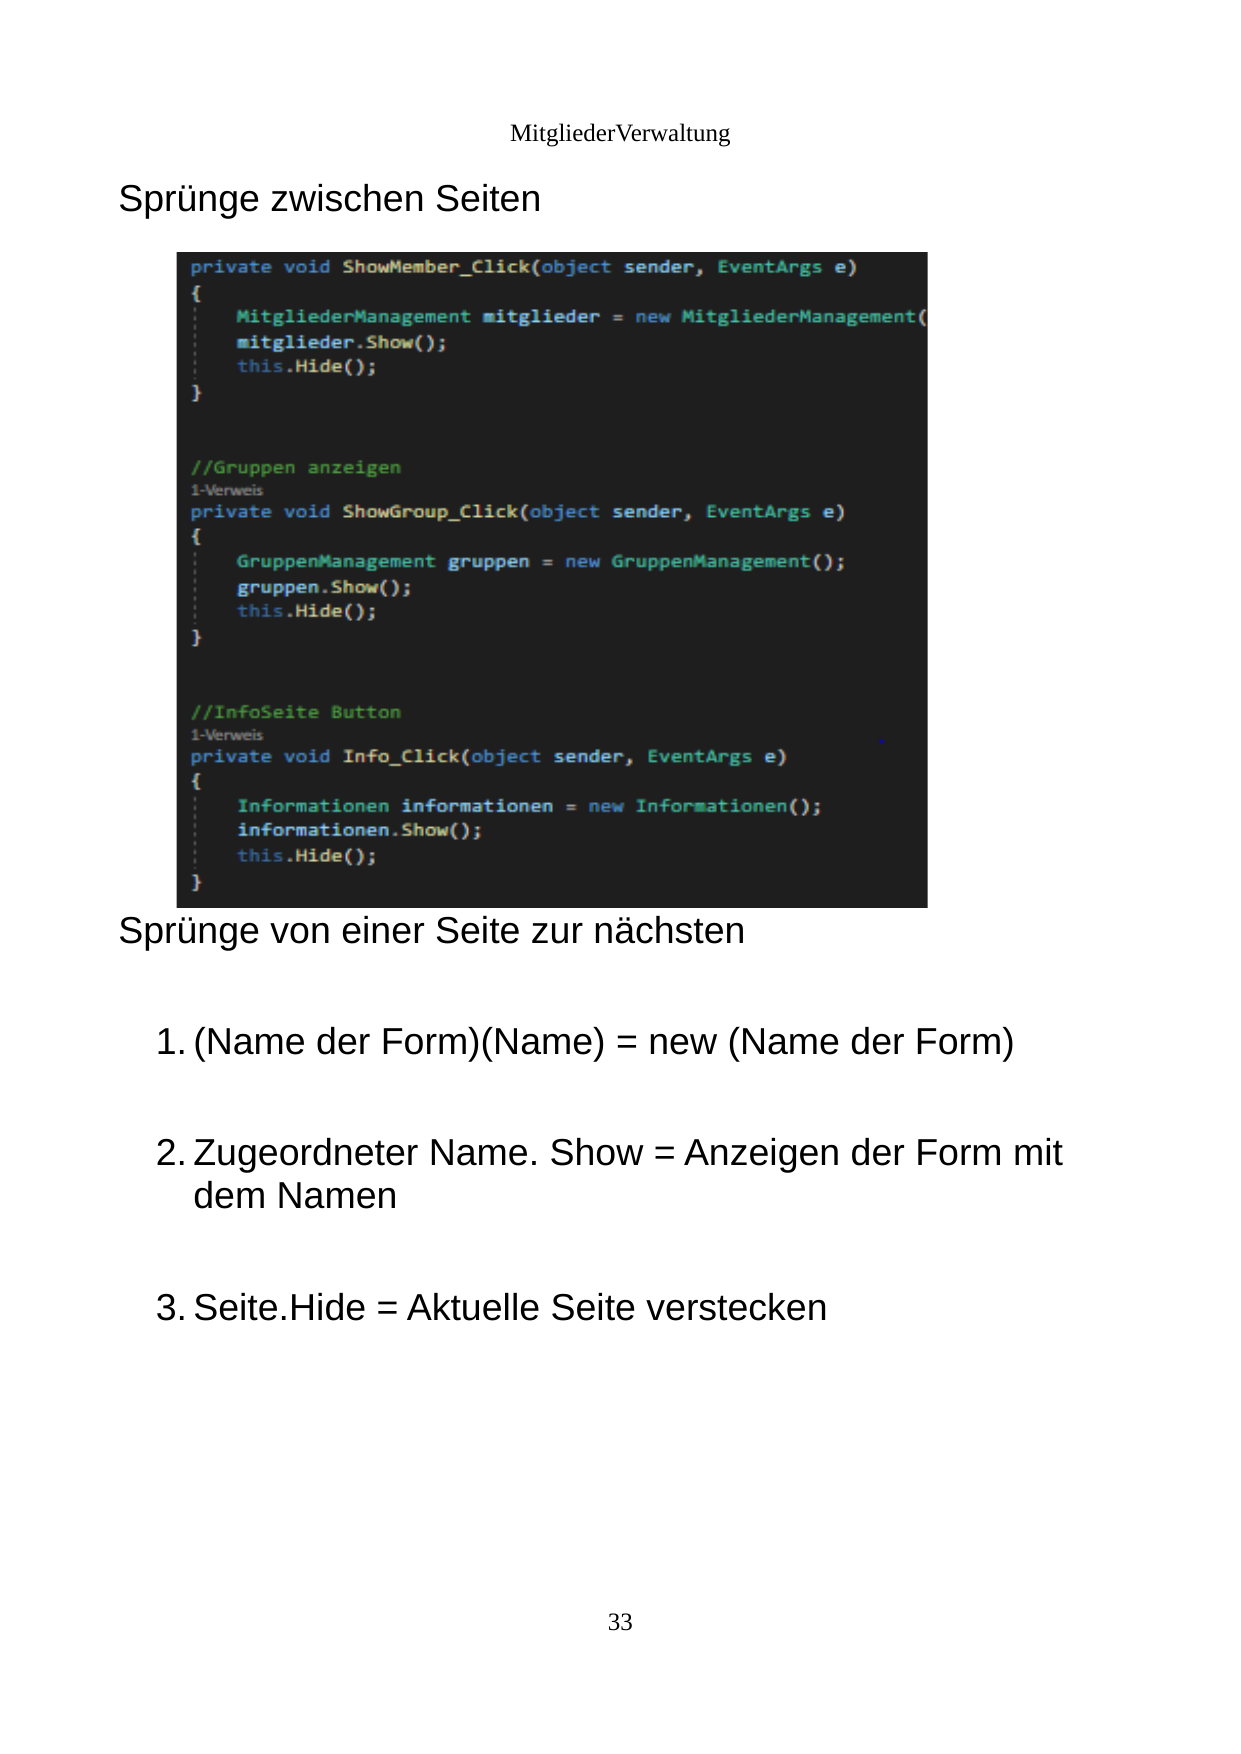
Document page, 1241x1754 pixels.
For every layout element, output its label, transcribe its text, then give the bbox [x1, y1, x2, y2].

list Seite.Hide = Aktuelle Seite verstecken [156, 1285, 1122, 1328]
list Zugeordneter Name. Show = Anzeigen der Form mit dem Namen [156, 1130, 1122, 1217]
text Sprünge von einer Seite zur nächsten [118, 232, 1122, 951]
picture [176, 252, 928, 908]
text Sprünge zwischen Seiten [118, 176, 1122, 219]
list (Name der Form)(Name) = new (Name der Form) [156, 1019, 1122, 1062]
